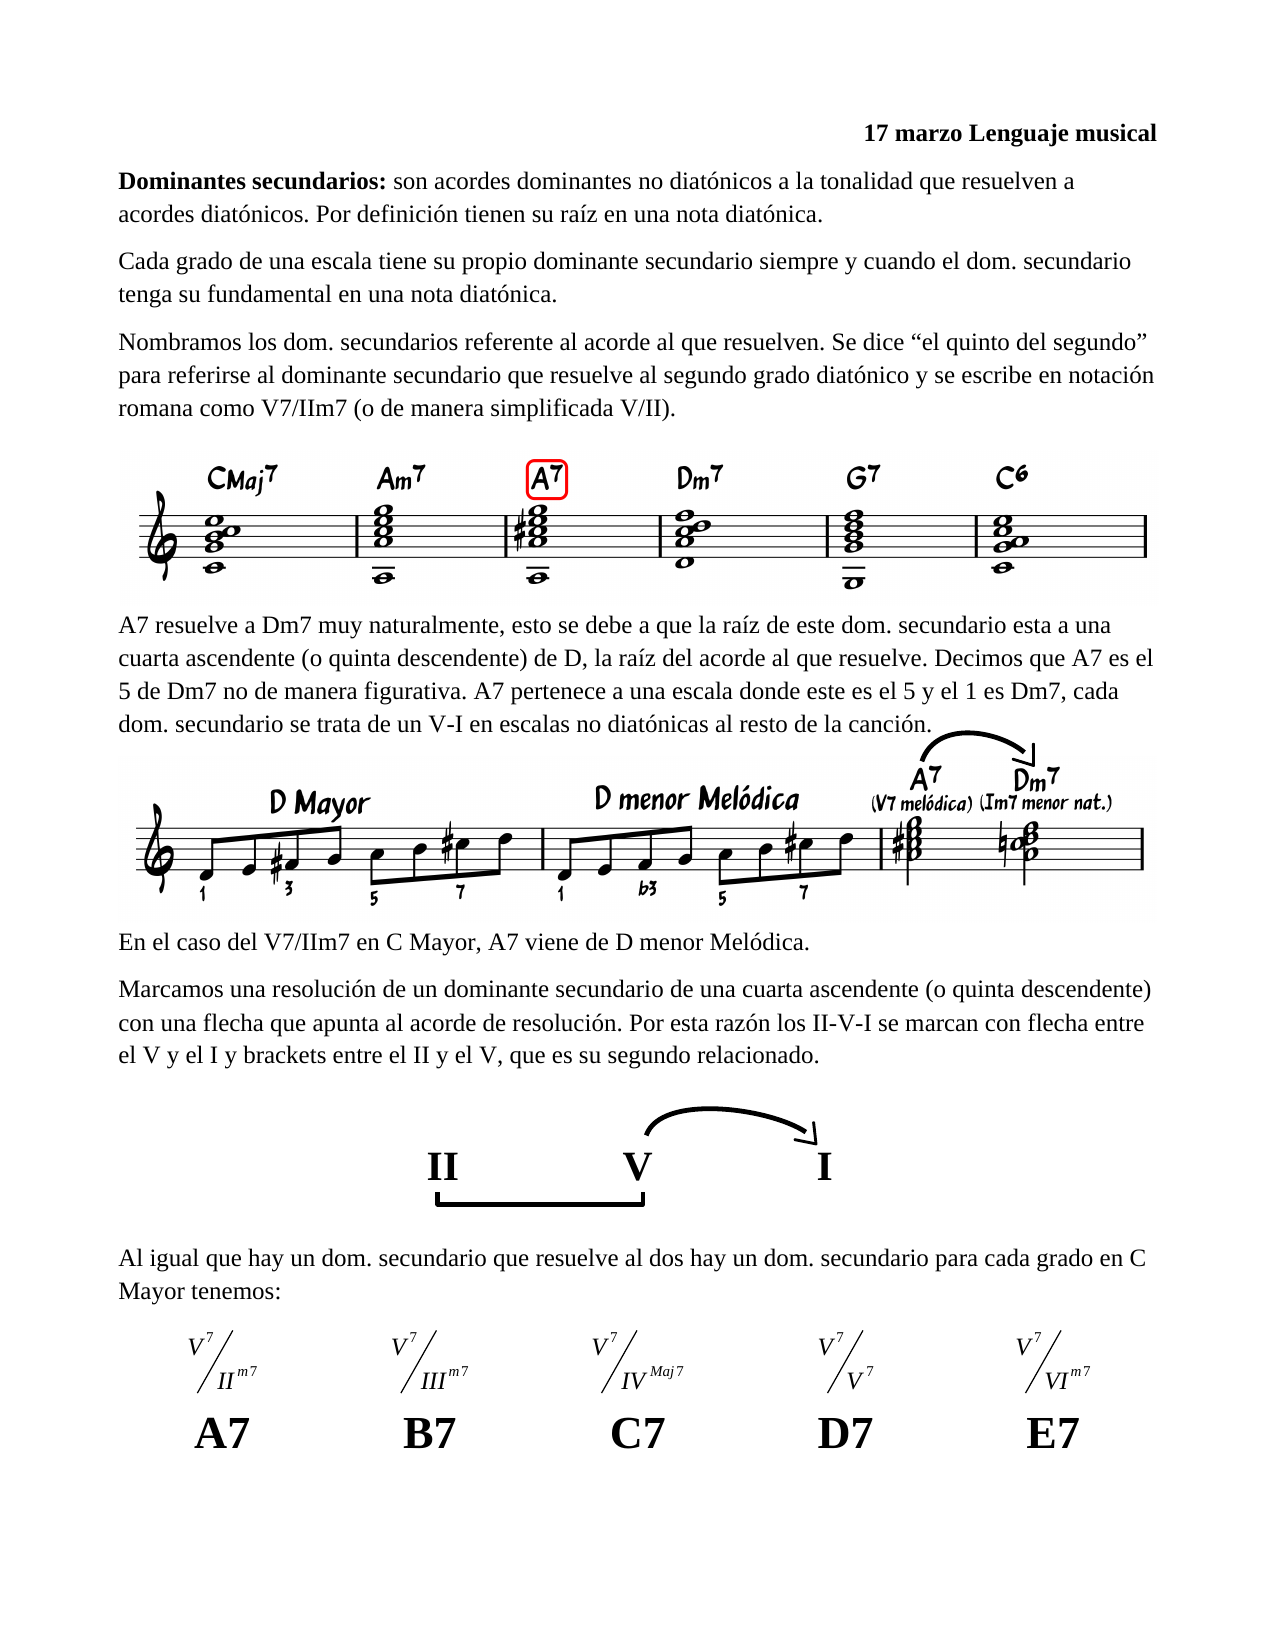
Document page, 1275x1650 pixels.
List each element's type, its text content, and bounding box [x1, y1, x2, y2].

picture [118, 756, 1157, 923]
table_header [118, 1324, 326, 1400]
table_header [741, 1324, 949, 1400]
table_cell B7 [326, 1400, 533, 1464]
text Cada grado de una escala tiene su propio dominante secundario siempre y cuando el dom. secundario tenga su fundamental en una nota diatónica. [118, 246, 1157, 308]
text 17 marzo Lenguaje musical [118, 118, 1157, 147]
table_header I [811, 1136, 1157, 1195]
text Marcamos una resolución de un dominante secundario de una cuarta ascendente (o quinta descendente) con una flecha que apunta al acorde de resolución. Por esta razón los II-V-I se marcan con flecha entre el V y el I y brackets entre el II y el V, que es su segundo relacionado. [118, 974, 1157, 1069]
table_header [949, 1324, 1157, 1400]
text Nombramos los dom. secundarios referente al acorde al que resuelven. Se dice “el quinto del segundo” para referirse al dominante secundario que resuelve al segundo grado diatónico y se escribe en notación romana como V7/IIm7 (o de manera simplificada V/II). [118, 327, 1157, 422]
table_header [534, 1324, 741, 1400]
table_cell D7 [741, 1400, 949, 1464]
table_header II [118, 1136, 464, 1195]
table_header [326, 1324, 533, 1400]
text A7 resuelve a Dm7 muy naturalmente, esto se debe a que la raíz de este dom. secundario esta a una cuarta ascendente (o quinta descendente) de D, la raíz del acorde al que resuelve. Decimos que A7 es el 5 de Dm7 no de manera figurativa. A7 pertenece a una escala donde este es el 5 y el 1 es Dm7, cada dom. secundario se trata de un V-I en escalas no diatónicas al resto de la canción. [118, 441, 1157, 738]
picture [120, 450, 1159, 606]
table_cell C7 [534, 1400, 741, 1464]
text Al igual que hay un dom. secundario que resuelve al dos hay un dom. secundario para cada grado en C Mayor tenemos: [118, 1243, 1157, 1304]
text En el caso del V7/IIm7 en C Mayor, A7 viene de D menor Melódica. [118, 923, 1157, 956]
table_cell A7 [118, 1400, 326, 1464]
table_cell E7 [949, 1400, 1157, 1464]
table_header V [464, 1136, 811, 1195]
text Dominantes secundarios: son acordes dominantes no diatónicos a la tonalidad que resuelven a acordes diatónicos. Por definición tienen su raíz en una nota diatónica. [118, 166, 1157, 227]
